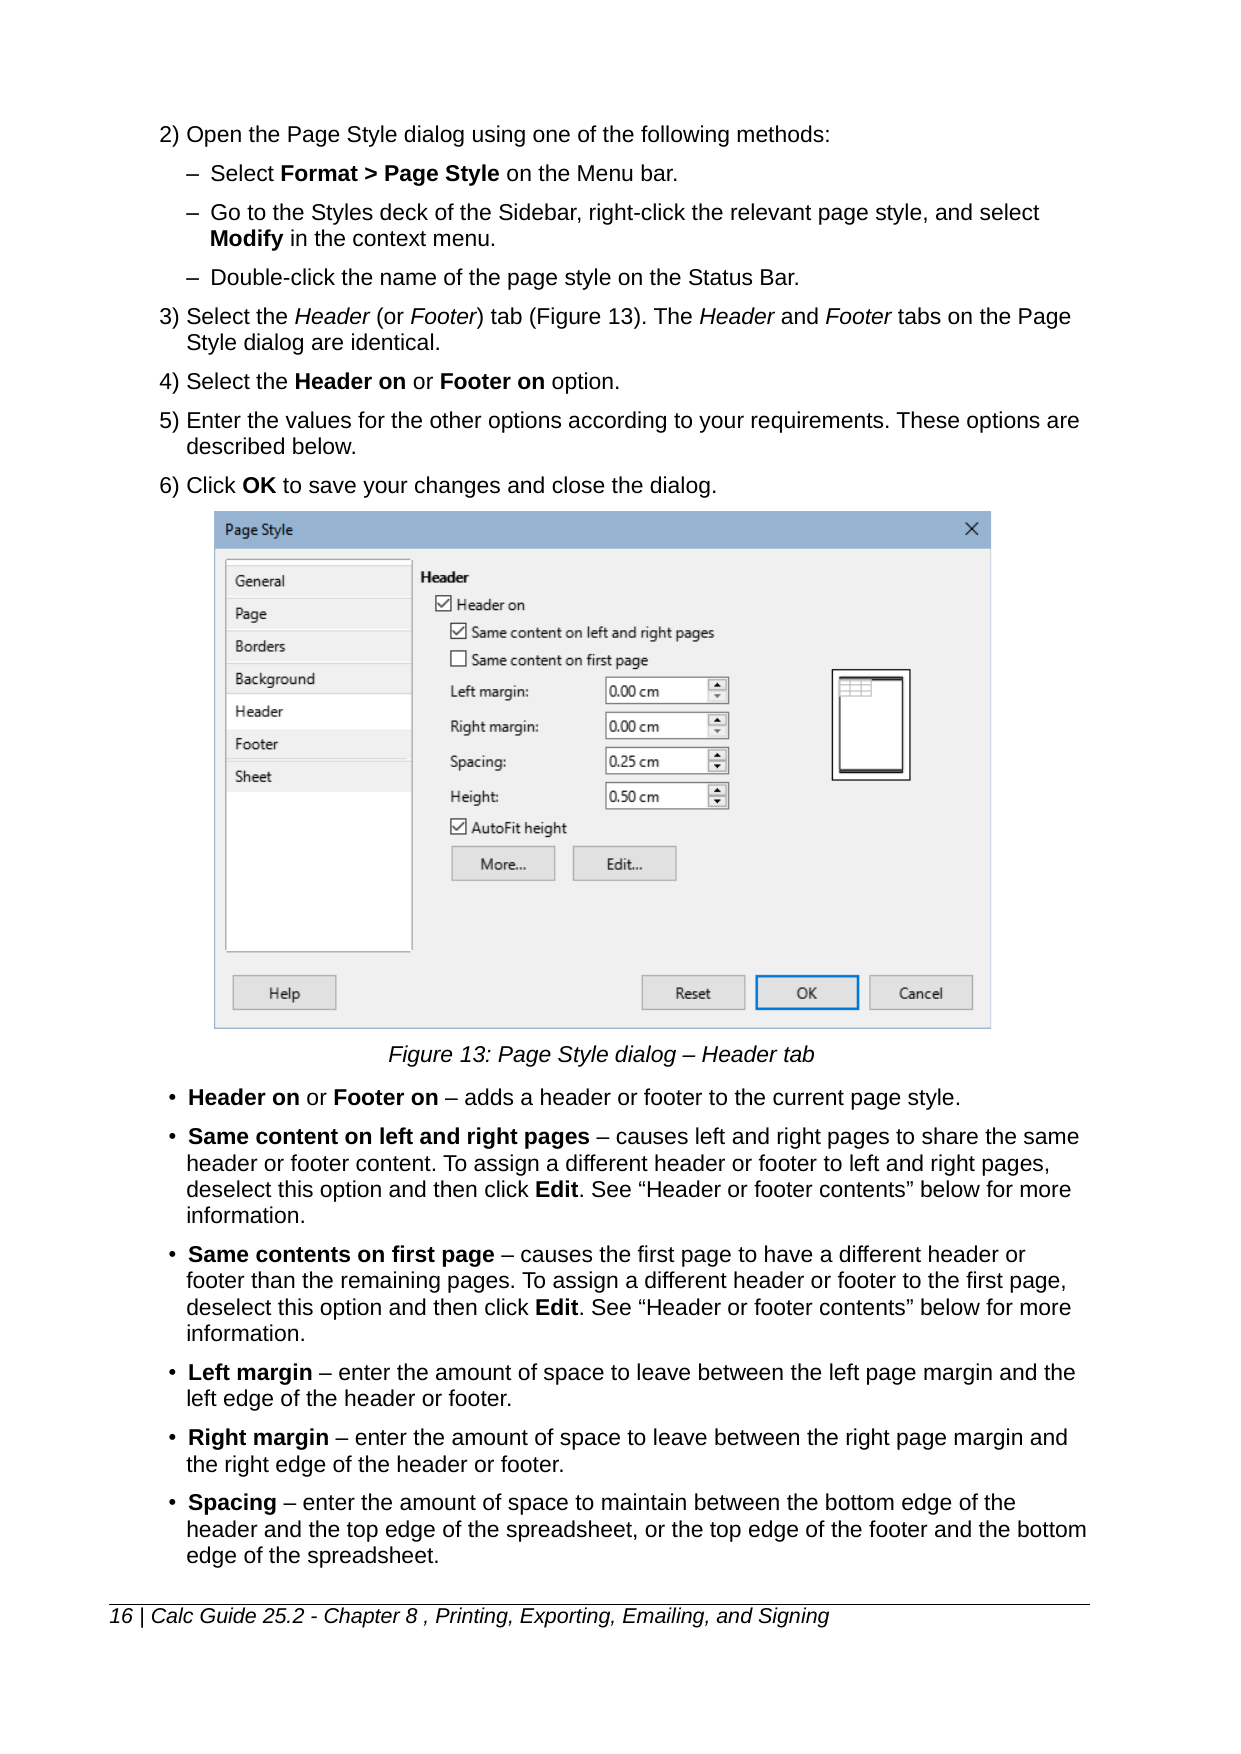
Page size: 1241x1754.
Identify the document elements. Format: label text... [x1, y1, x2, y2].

list Same content on left and right pages – causes left and right pages to share the same header or footer content. To assign a different header or footer to left and right pages, deselect this option and then click Edit. See “Header or footer contents” below for more information. [168, 1123, 1090, 1228]
list Left margin – enter the amount of space to leave between the left page margin and the left edge of the header or footer. [168, 1359, 1090, 1412]
list Select Format > Page Style on the Menu bar. [186, 160, 1090, 186]
list Double-click the name of the page style on the Status Bar. [186, 264, 1090, 290]
list Same contents on first page – causes the first page to have a different header or footer than the remaining pages. To assign a different header or footer to the first page, deselect this option and then click Edit. See “Header or footer contents” below for more information. [168, 1241, 1090, 1346]
list Enter the values for the other options according to your requirements. These options are described below. [186, 407, 1090, 459]
list Right margin – enter the amount of space to leave between the right page margin and the right edge of the header or footer. [168, 1424, 1090, 1477]
list Click OK to save your changes and close the dialog. [186, 472, 1090, 498]
list Header on or Footer on – adds a header or footer to the current page style. [168, 1084, 1090, 1111]
list Go to the Styles deck of the Sidebar, right-click the relevant page style, and select Modify in the context menu. [186, 199, 1090, 251]
list Select the Header (or Footer) tab (Figure 13). The Header and Footer tabs on the Page Style dialog are identical. [186, 303, 1090, 356]
picture [214, 511, 992, 1029]
list Open the Page Style dialog using one of the following methods: [186, 121, 1090, 147]
text Figure 13: Page Style dialog – Header tab [214, 1041, 991, 1067]
list Spacing – enter the amount of space to maintain between the bottom edge of the header and the top edge of the spreadsheet, or the top edge of the footer and the bottom edge of the spreadsheet. [168, 1489, 1090, 1568]
list Select the Header on or Footer on option. [186, 368, 1090, 394]
